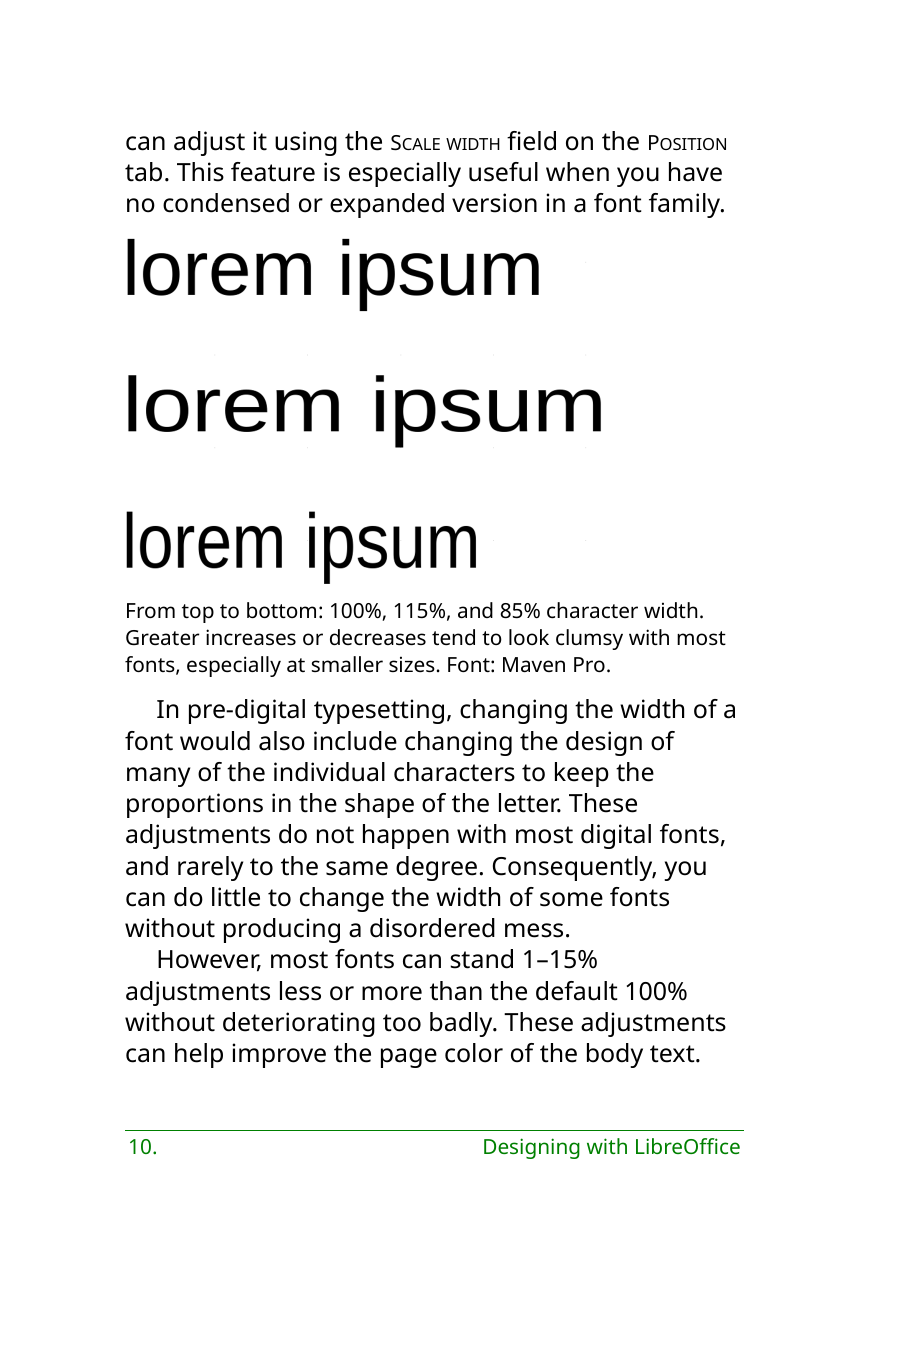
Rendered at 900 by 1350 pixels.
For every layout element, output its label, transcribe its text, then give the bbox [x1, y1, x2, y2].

text However, most fonts can stand 1–15% adjustments less or more than the default 100% without deteriorating too badly. These adjustments can help improve the page color of the body text. [125, 944, 744, 1069]
table_cell From top to bottom: 100%, 115%, and 85% character width. Greater increases or decreases tend to look clumsy with most fonts, especially at smaller sizes. Font: Maven Pro. [125, 589, 744, 678]
picture [125, 234, 605, 587]
text In pre-digital typesetting, changing the width of a font would also include changing the design of many of the individual characters to keep the proportions in the shape of the letter. These adjustments do not happen with most digital fonts, and rarely to the same degree. Consequently, you can do little to change the width of some fonts without producing a disordered mess. [125, 694, 744, 944]
text can adjust it using the Scale width field on the Position tab. This feature is especially useful when you have no condensed or expanded version in a font family. [125, 125, 744, 219]
table_header [125, 234, 744, 589]
